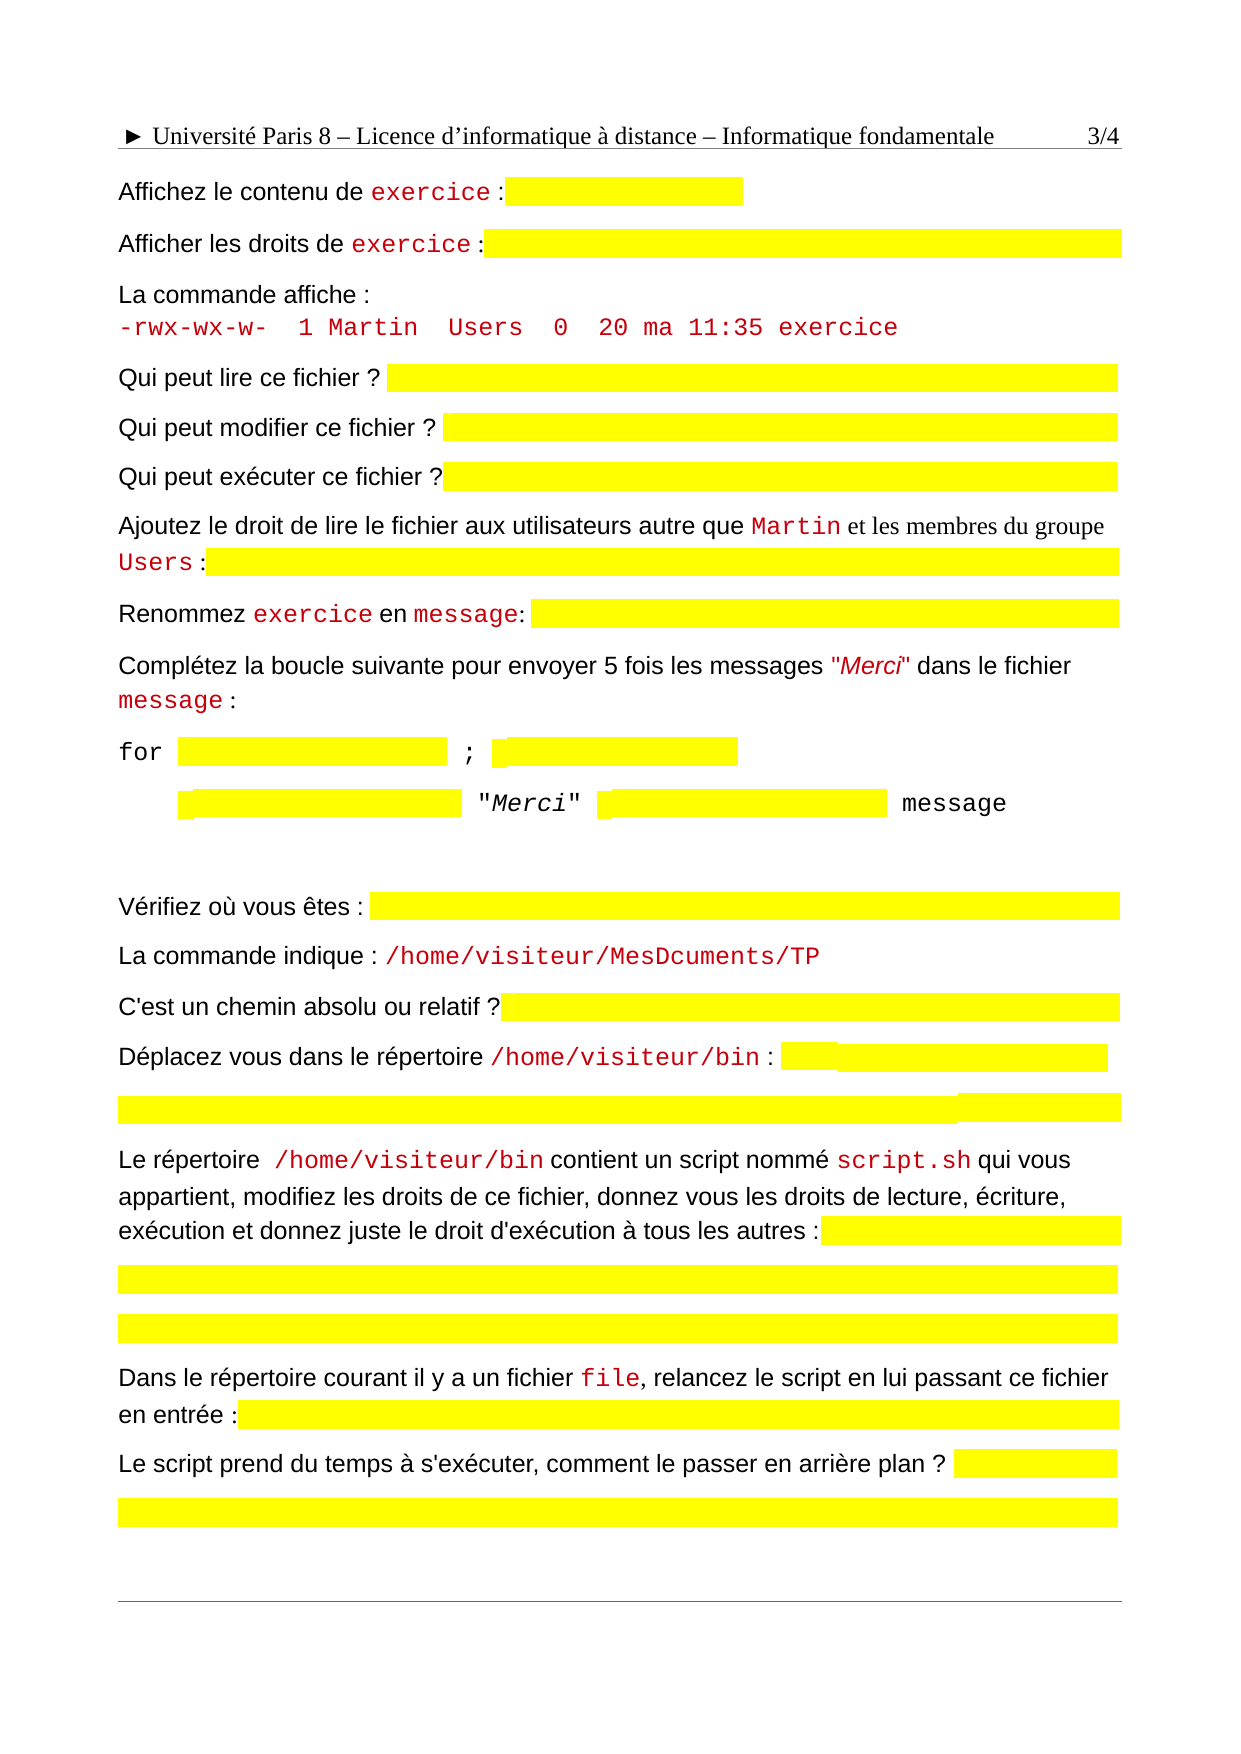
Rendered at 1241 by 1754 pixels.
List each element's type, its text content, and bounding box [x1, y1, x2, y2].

text Qui peut exécuter ce fichier ? [118, 462, 1122, 491]
text Le répertoire /home/visiteur/bin contient un script nommé script.sh qui vous appartient, modifiez les droits de ce fichier, donnez vous les droits de lecture, écriture, exécution et donnez juste le droit d'exécution à tous les autres : [118, 1145, 1122, 1245]
text La commande indique : /home/visiteur/MesDcuments/TP [118, 941, 1122, 972]
text Vérifiez où vous êtes : [118, 892, 1122, 920]
text "Merci" message [118, 788, 1122, 819]
text Renommez exercice en message: [118, 599, 1122, 630]
text Affichez le contenu de exercice : [118, 177, 1122, 208]
text for ; [118, 737, 1122, 768]
text Complétez la boucle suivante pour envoyer 5 fois les messages "Merci" dans le fichier message : [118, 651, 1122, 716]
text Qui peut modifier ce fichier ? [118, 412, 1122, 441]
text Dans le répertoire courant il y a un fichier file, relancez le script en lui passant ce fichier en entrée : [118, 1363, 1122, 1429]
text La commande affiche : -rwx-wx-w- 1 Martin Users 0 20 ma 11:35 exercice [118, 280, 1122, 343]
text C'est un chemin absolu ou relatif ? [118, 992, 1122, 1021]
text Afficher les droits de exercice : [118, 229, 1122, 260]
text Le script prend du temps à s'exécuter, comment le passer en arrière plan ? [118, 1449, 1122, 1478]
text Déplacez vous dans le répertoire /home/visiteur/bin : [118, 1042, 1122, 1072]
text Qui peut lire ce fichier ? [118, 363, 1122, 392]
text Ajoutez le droit de lire le fichier aux utilisateurs autre que Martin et les membres du groupe Users : [118, 511, 1122, 578]
